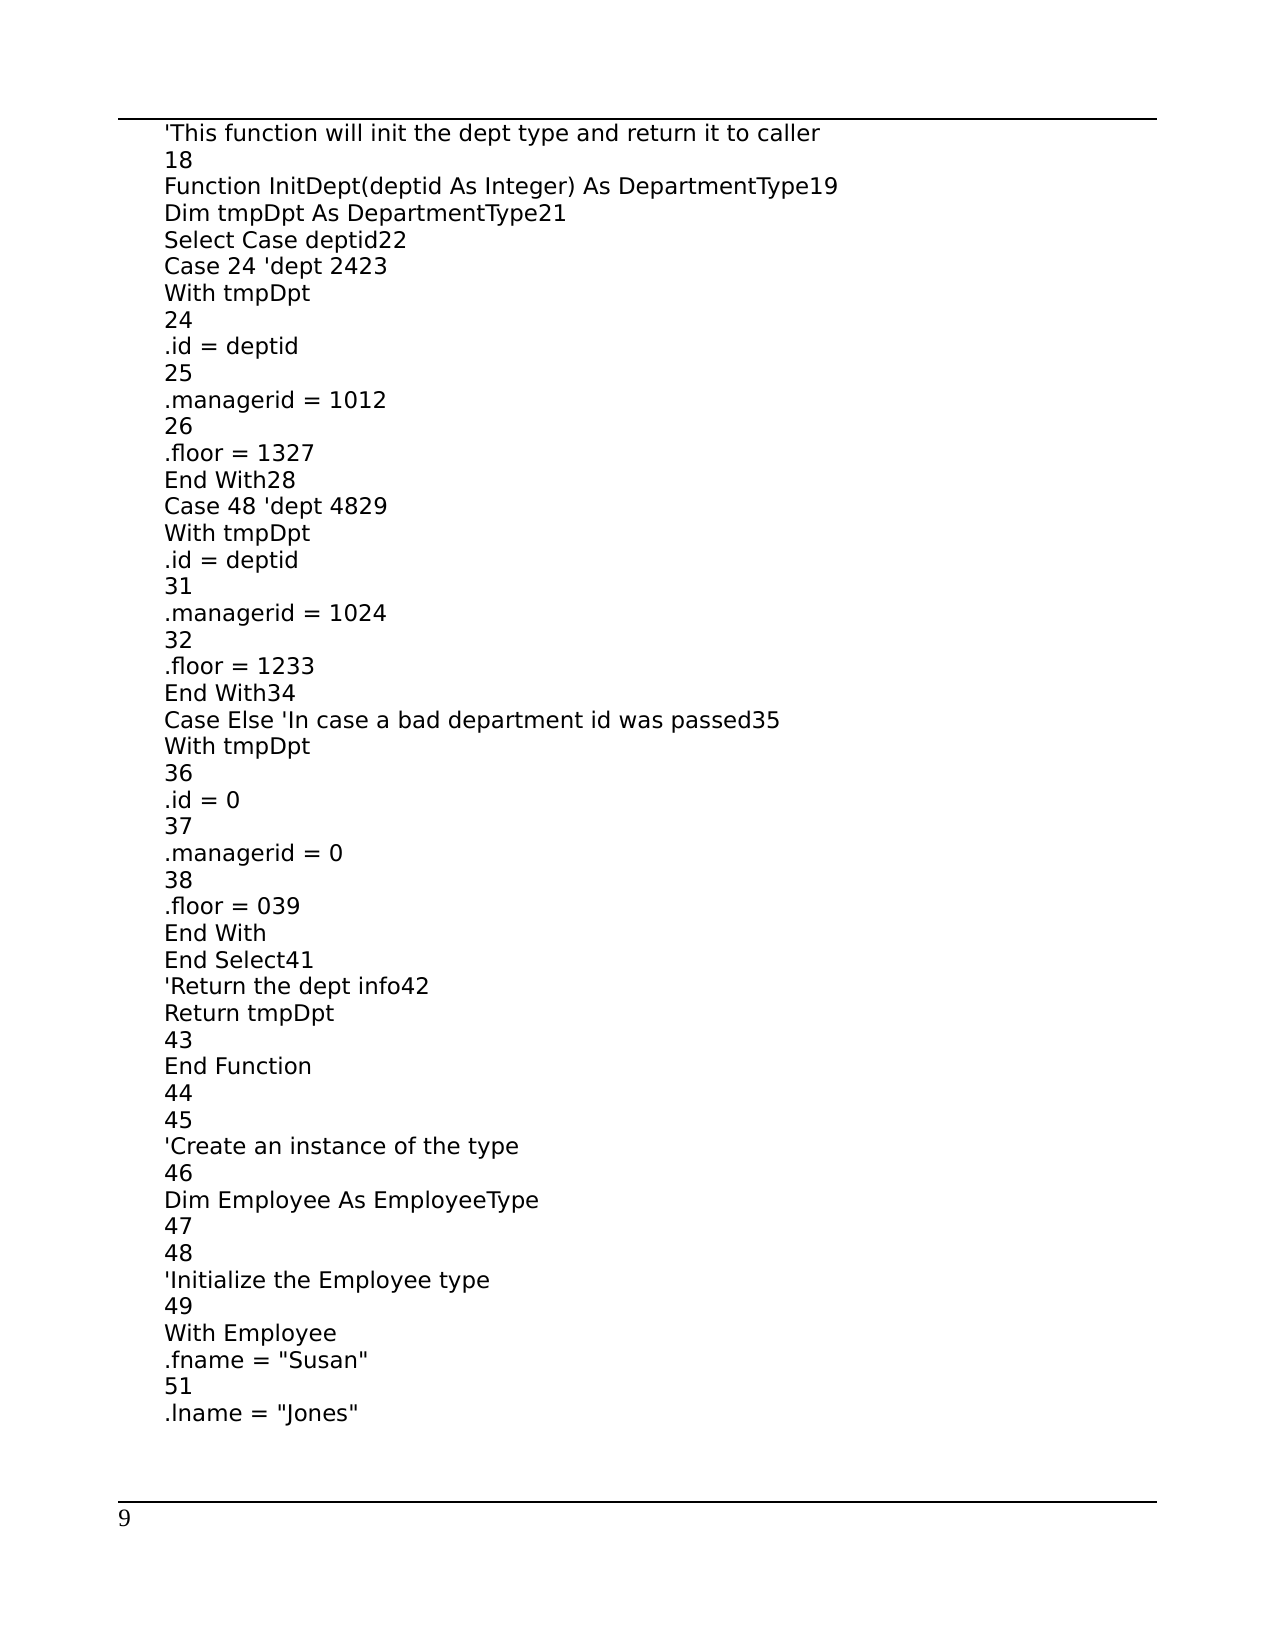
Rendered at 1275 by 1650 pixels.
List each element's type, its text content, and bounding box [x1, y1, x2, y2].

text 48 [118, 1240, 1157, 1267]
text 26 [118, 413, 1157, 440]
text End Function [118, 1053, 1157, 1080]
text .lname = "Jones" [118, 1400, 1157, 1427]
text End With28 [118, 467, 1157, 493]
text 'Initialize the Employee type [118, 1267, 1157, 1293]
text Dim Employee As EmployeeType [118, 1187, 1157, 1213]
text Return tmpDpt [118, 1000, 1157, 1027]
text 46 [118, 1160, 1157, 1187]
text .id = deptid [118, 547, 1157, 573]
text Case 24 'dept 2423 [118, 253, 1157, 280]
text 47 [118, 1213, 1157, 1240]
text End With34 [118, 680, 1157, 707]
text 36 [118, 760, 1157, 787]
text .fname = "Susan" [118, 1347, 1157, 1373]
text .managerid = 1012 [118, 387, 1157, 413]
text .floor = 1233 [118, 653, 1157, 680]
text Case 48 'dept 4829 [118, 493, 1157, 520]
text .managerid = 0 [118, 840, 1157, 867]
text 24 [118, 307, 1157, 333]
text 45 [118, 1107, 1157, 1133]
text 18 [118, 147, 1157, 173]
text 44 [118, 1080, 1157, 1107]
text With tmpDpt [118, 280, 1157, 307]
text With tmpDpt [118, 520, 1157, 547]
text Function InitDept(deptid As Integer) As DepartmentType19 [118, 173, 1157, 200]
text 'Return the dept info42 [118, 973, 1157, 1000]
text 51 [118, 1373, 1157, 1400]
text 49 [118, 1293, 1157, 1320]
text 31 [118, 573, 1157, 600]
text 'Create an instance of the type [118, 1133, 1157, 1160]
text 38 [118, 867, 1157, 893]
text .floor = 039 [118, 893, 1157, 920]
text .id = 0 [118, 787, 1157, 813]
text 'This function will init the dept type and return it to caller [118, 120, 1157, 147]
text .floor = 1327 [118, 440, 1157, 467]
text .id = deptid [118, 333, 1157, 360]
text Dim tmpDpt As DepartmentType21 [118, 200, 1157, 227]
text 43 [118, 1027, 1157, 1053]
text Case Else 'In case a bad department id was passed35 [118, 707, 1157, 733]
text 37 [118, 813, 1157, 840]
text 32 [118, 627, 1157, 653]
text Select Case deptid22 [118, 227, 1157, 253]
text End Select41 [118, 947, 1157, 973]
text 25 [118, 360, 1157, 387]
text End With [118, 920, 1157, 947]
text With Employee [118, 1320, 1157, 1347]
text With tmpDpt [118, 733, 1157, 760]
text .managerid = 1024 [118, 600, 1157, 627]
